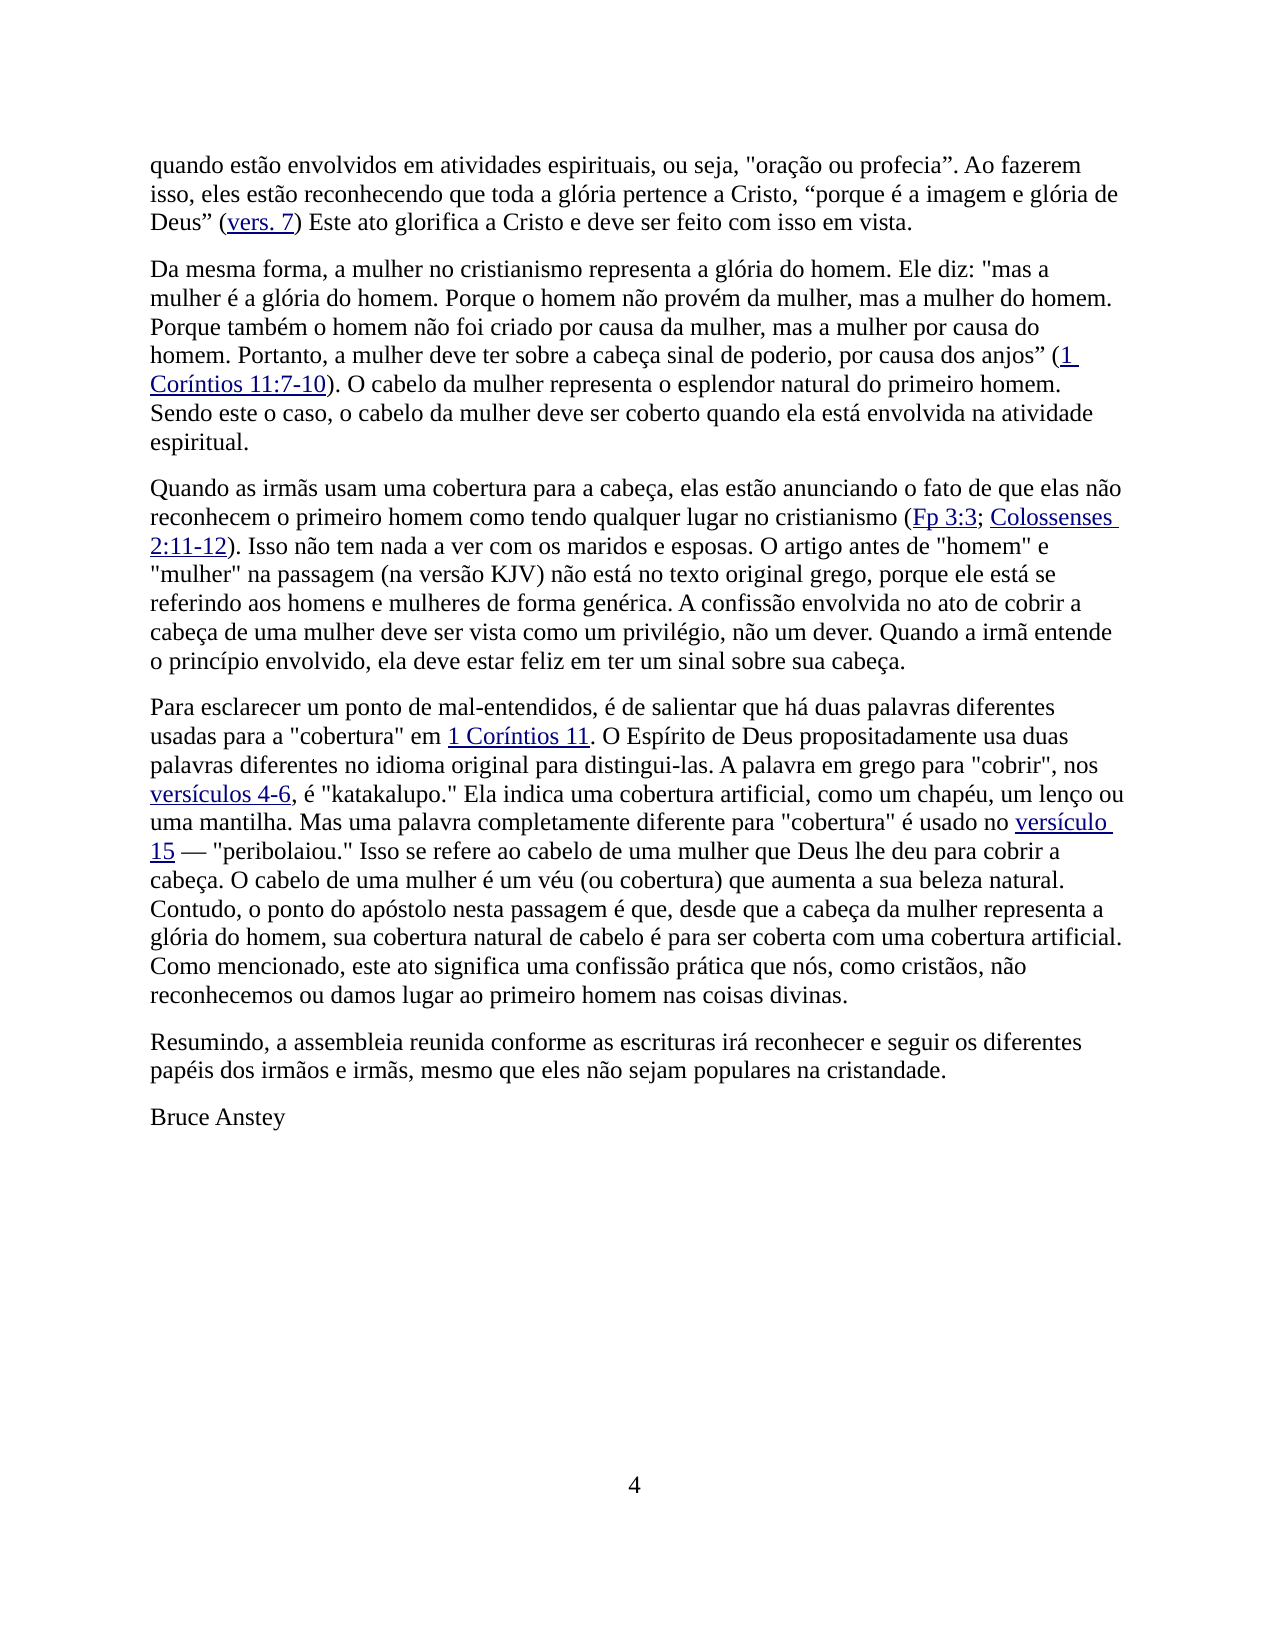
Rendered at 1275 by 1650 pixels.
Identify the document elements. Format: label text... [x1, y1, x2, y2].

text Resumindo, a assembleia reunida conforme as escrituras irá reconhecer e seguir os diferentes papéis dos irmãos e irmãs, mesmo que eles não sejam populares na cristandade. [150, 1027, 1125, 1084]
text Quando as irmãs usam uma cobertura para a cabeça, elas estão anunciando o fato de que elas não reconhecem o primeiro homem como tendo qualquer lugar no cristianismo (Fp 3:3; Colossenses 2:11-12). Isso não tem nada a ver com os maridos e esposas. O artigo antes de "homem" e "mulher" na passagem (na versão KJV) não está no texto original grego, porque ele está se referindo aos homens e mulheres de forma genérica. A confissão envolvida no ato de cobrir a cabeça de uma mulher deve ser vista como um privilégio, não um dever. Quando a irmã entende o princípio envolvido, ela deve estar feliz em ter um sinal sobre sua cabeça. [150, 473, 1125, 674]
text Da mesma forma, a mulher no cristianismo representa a glória do homem. Ele diz: "mas a mulher é a glória do homem. Porque o homem não provém da mulher, mas a mulher do homem. Porque também o homem não foi criado por causa da mulher, mas a mulher por causa do homem. Portanto, a mulher deve ter sobre a cabeça sinal de poderio, por causa dos anjos” (1 Coríntios 11:7-10). O cabelo da mulher representa o esplendor natural do primeiro homem. Sendo este o caso, o cabelo da mulher deve ser coberto quando ela está envolvida na atividade espiritual. [150, 254, 1125, 455]
text Para esclarecer um ponto de mal-entendidos, é de salientar que há duas palavras diferentes usadas para a "cobertura" em 1 Coríntios 11. O Espírito de Deus propositadamente usa duas palavras diferentes no idioma original para distingui-las. A palavra em grego para "cobrir", nos versículos 4-6, é "katakalupo." Ela indica uma cobertura artificial, como um chapéu, um lenço ou uma mantilha. Mas uma palavra completamente diferente para "cobertura" é usado no versículo 15 — "peribolaiou." Isso se refere ao cabelo de uma mulher que Deus lhe deu para cobrir a cabeça. O cabelo de uma mulher é um véu (ou cobertura) que aumenta a sua beleza natural. Contudo, o ponto do apóstolo nesta passagem é que, desde que a cabeça da mulher representa a glória do homem, sua cobertura natural de cabelo é para ser coberta com uma cobertura artificial. Como mencionado, este ato significa uma confissão prática que nós, como cristãos, não reconhecemos ou damos lugar ao primeiro homem nas coisas divinas. [150, 692, 1125, 1009]
text quando estão envolvidos em atividades espirituais, ou seja, "oração ou profecia”. Ao fazerem isso, eles estão reconhecendo que toda a glória pertence a Cristo, “porque é a imagem e glória de Deus” (vers. 7) Este ato glorifica a Cristo e deve ser feito com isso em vista. [150, 150, 1125, 236]
text Bruce Anstey [150, 1102, 1125, 1131]
